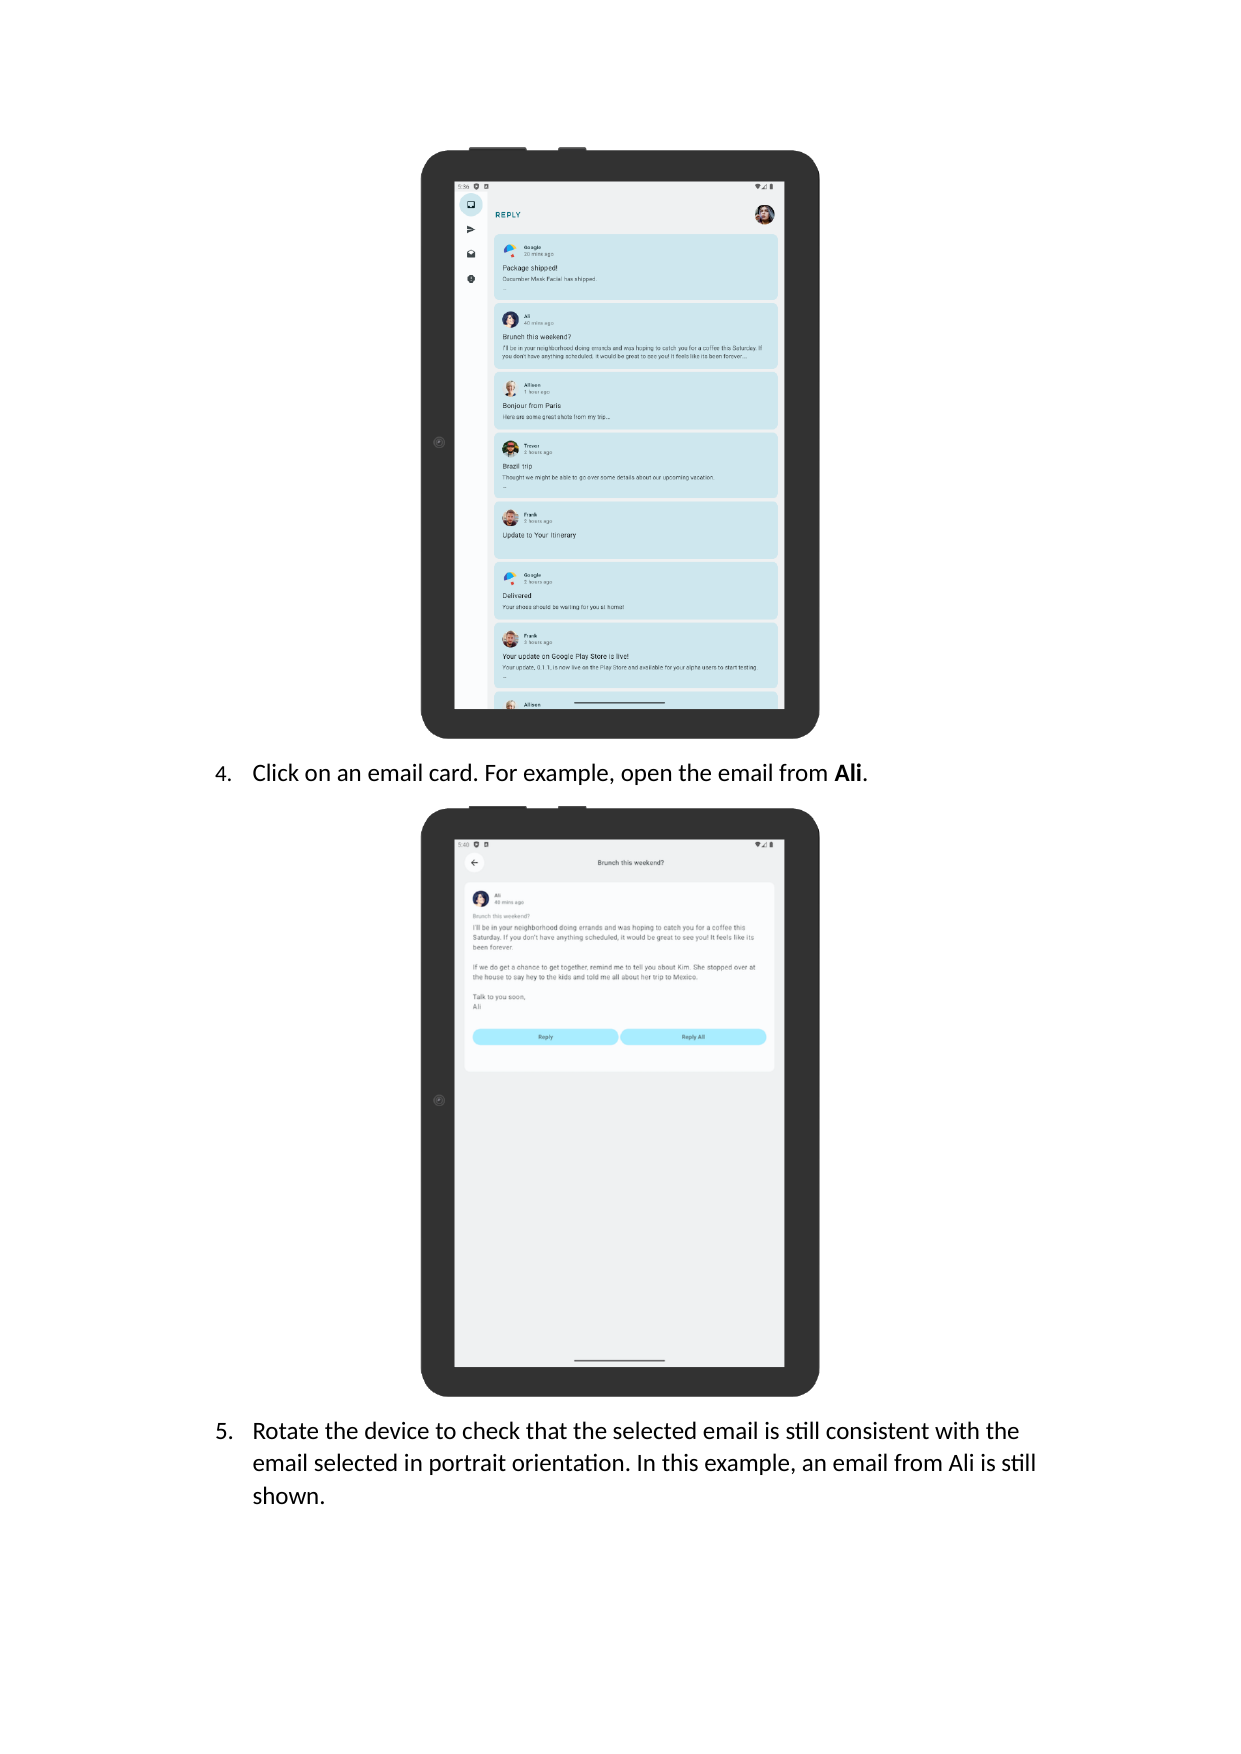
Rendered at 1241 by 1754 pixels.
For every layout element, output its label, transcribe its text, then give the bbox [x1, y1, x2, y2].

list Rotate the device to check that the selected email is still consistent with the email selected in portrait orientation. In this example, an email from Ali is still shown. [215, 1415, 1063, 1511]
list Click on an email card. For example, open the email from Ali. [215, 757, 1063, 787]
